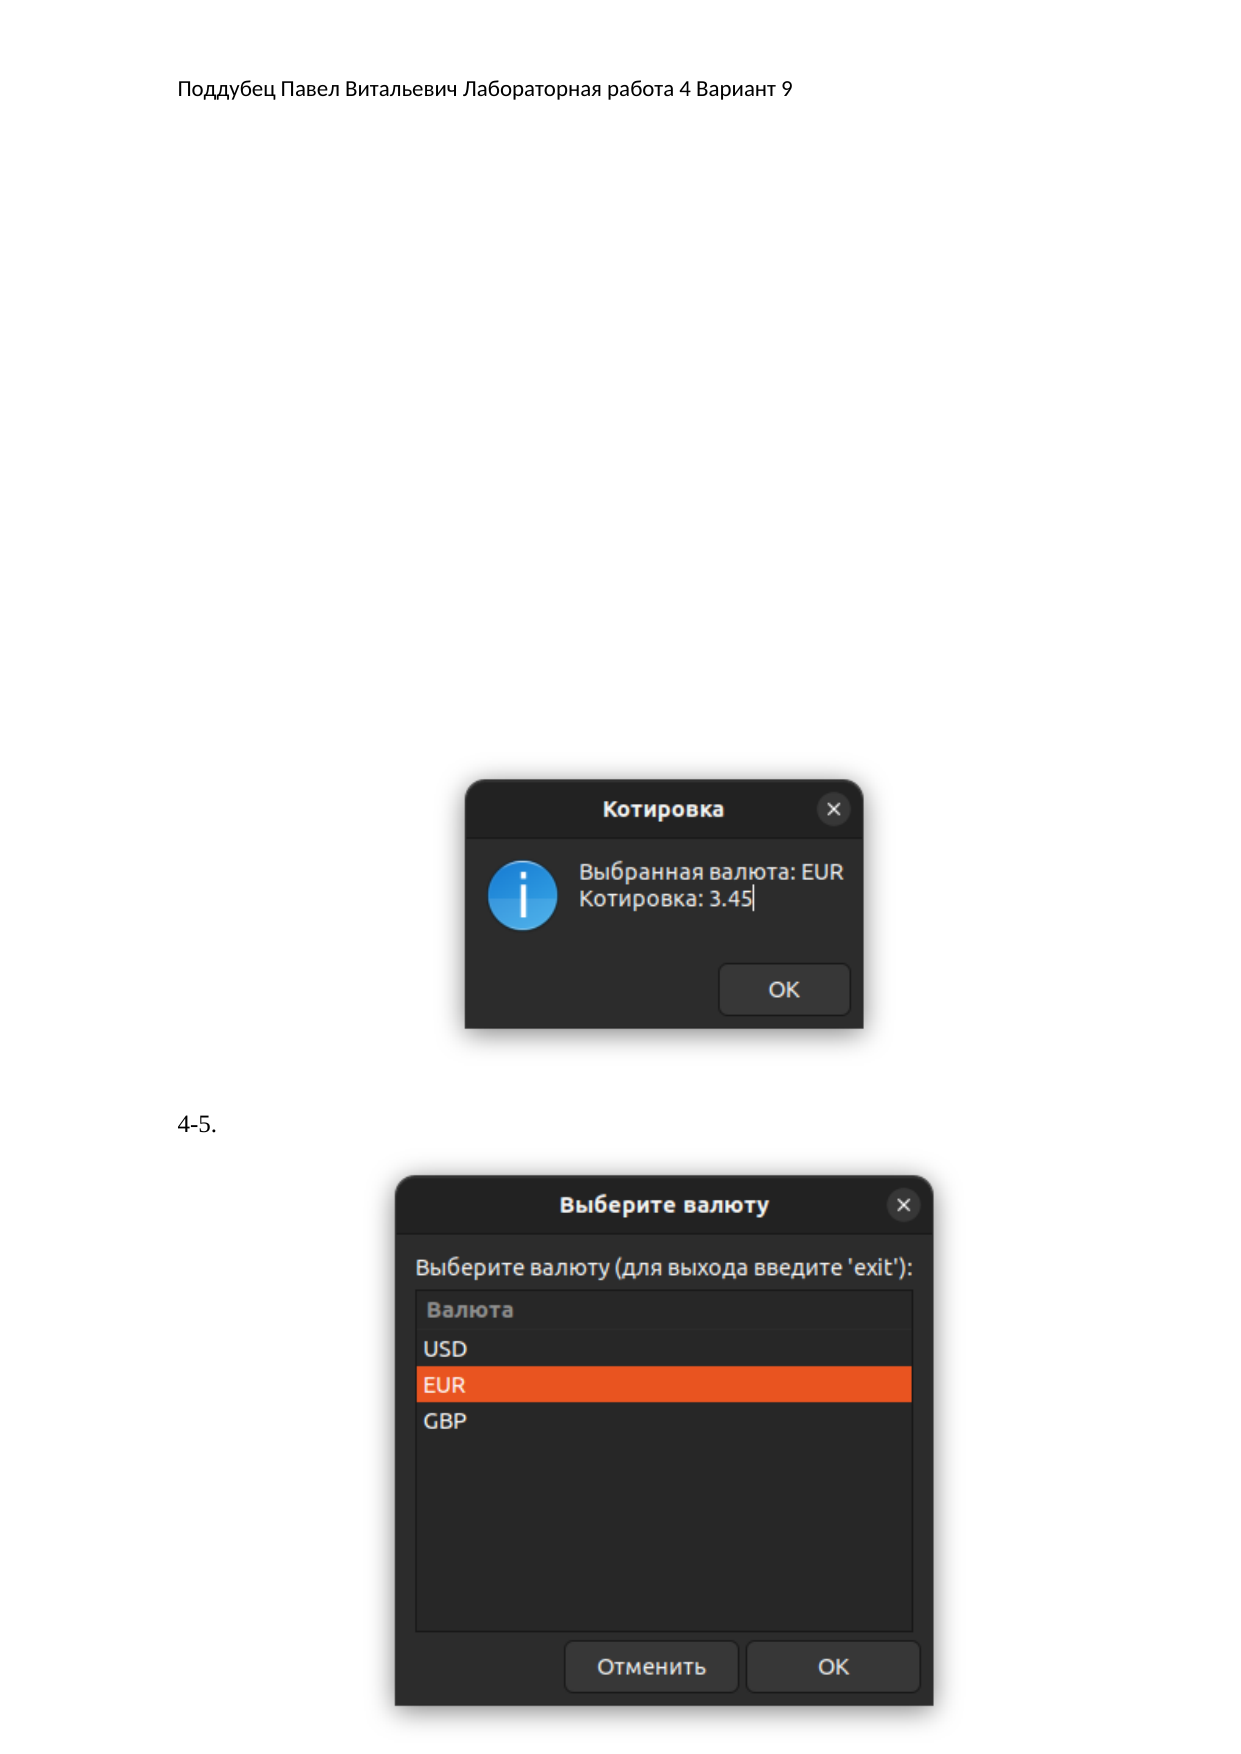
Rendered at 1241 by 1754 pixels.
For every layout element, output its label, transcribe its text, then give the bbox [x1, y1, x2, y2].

picture [426, 745, 903, 1073]
text 4-5. [177, 1109, 1152, 1137]
picture [356, 1141, 973, 1750]
